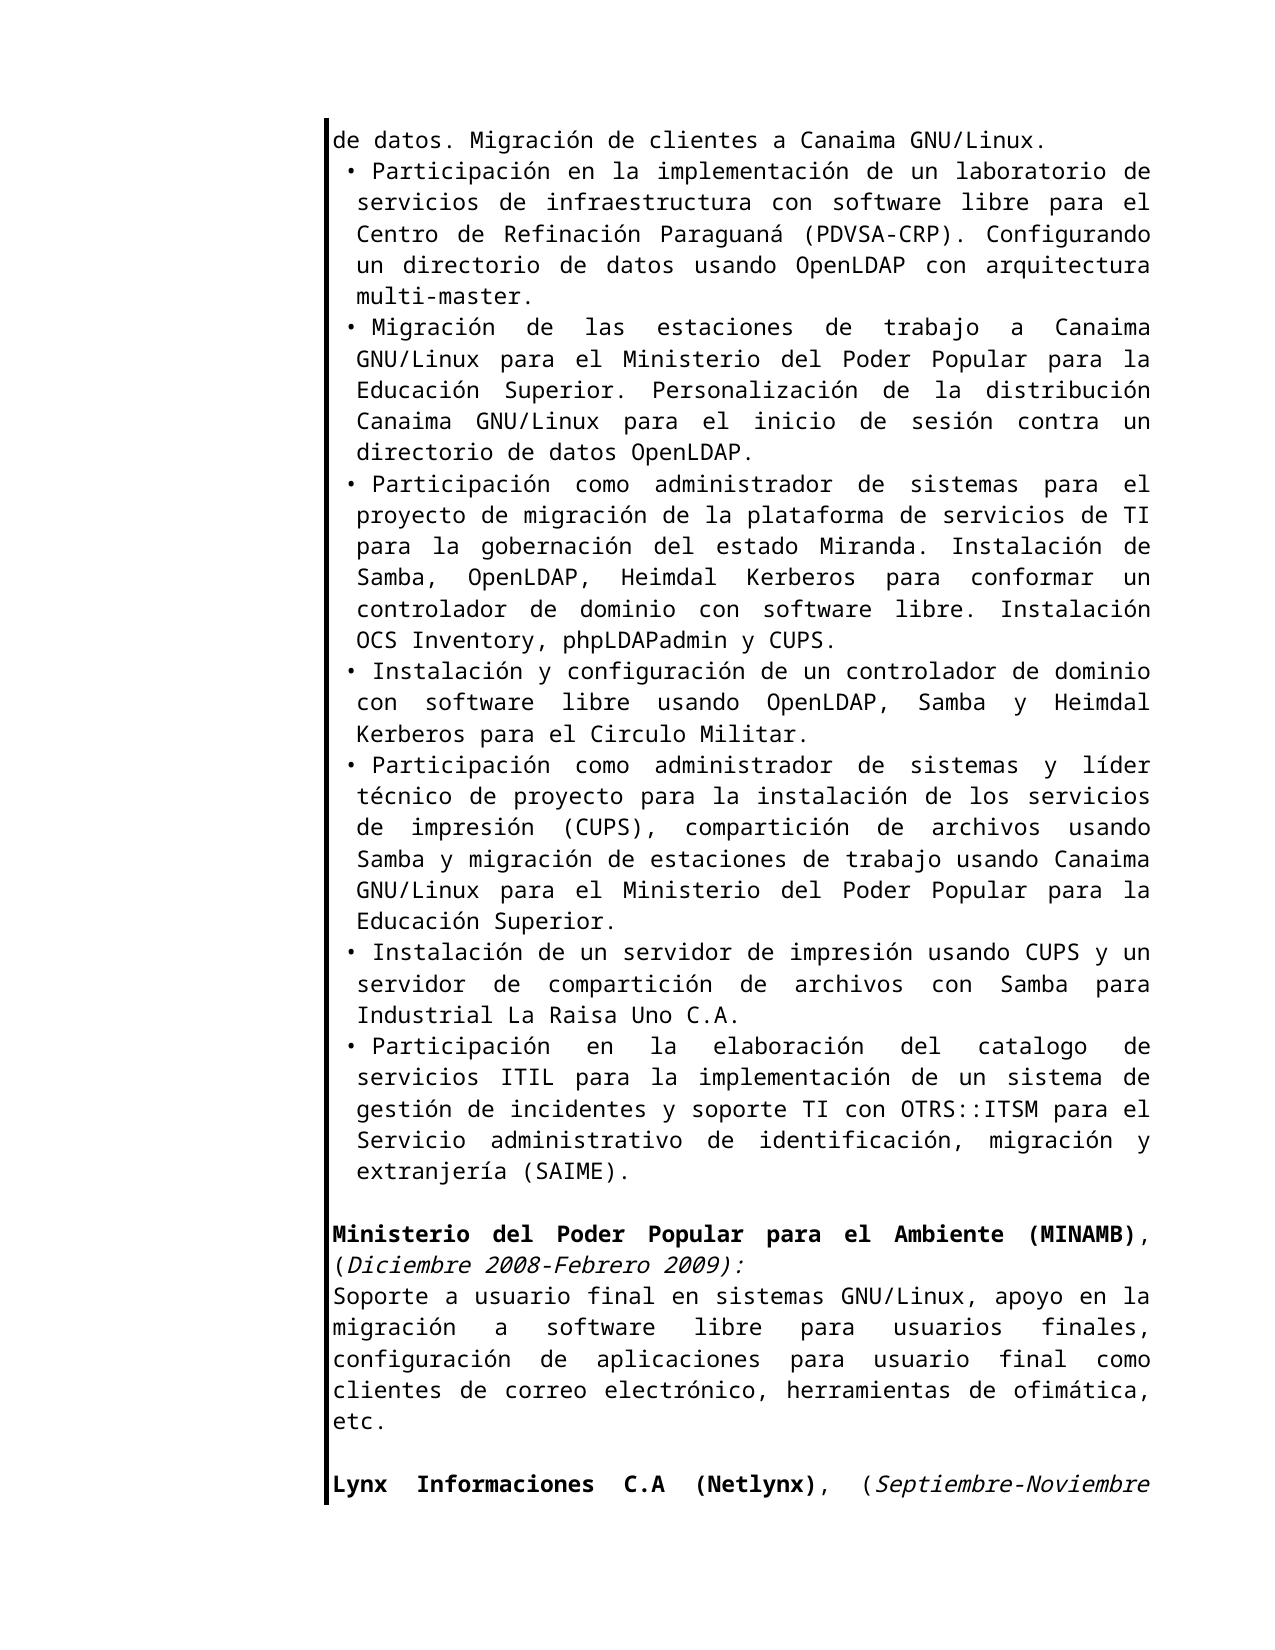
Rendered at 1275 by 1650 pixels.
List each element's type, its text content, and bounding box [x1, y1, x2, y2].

table_header de datos. Migración de clientes a Canaima GNU/Linux. Participación en la implementación de un laboratorio de servicios de infraestructura con software libre para el Centro de Refinación Paraguaná (PDVSA-CRP). Configurando un directorio de datos usando OpenLDAP con arquitectura multi-master. Migración de las estaciones de trabajo a Canaima GNU/Linux para el Ministerio del Poder Popular para la Educación Superior. Personalización de la distribución Canaima GNU/Linux para el inicio de sesión contra un directorio de datos OpenLDAP. Participación como administrador de sistemas para el proyecto de migración de la plataforma de servicios de TI para la gobernación del estado Miranda. Instalación de Samba, OpenLDAP, Heimdal Kerberos para conformar un controlador de dominio con software libre. Instalación OCS Inventory, phpLDAPadmin y CUPS. Instalación y configuración de un controlador de dominio con software libre usando OpenLDAP, Samba y Heimdal Kerberos para el Circulo Militar. Participación como administrador de sistemas y líder técnico de proyecto para la instalación de los servicios de impresión (CUPS), compartición de archivos usando Samba y migración de estaciones de trabajo usando Canaima GNU/Linux para el Ministerio del Poder Popular para la Educación Superior. Instalación de un servidor de impresión usando CUPS y un servidor de compartición de archivos con Samba para Industrial La Raisa Uno C.A. Participación en la elaboración del catalogo de servicios ITIL para la implementación de un sistema de gestión de incidentes y soporte TI con OTRS::ITSM para el Servicio administrativo de identificación, migración y extranjería (SAIME). Ministerio del Poder Popular para el Ambiente (MINAMB), (Diciembre 2008-Febrero 2009): Soporte a usuario final en sistemas GNU/Linux, apoyo en la migración a software libre para usuarios finales, configuración de aplicaciones para usuario final como clientes de correo electrónico, herramientas de ofimática, etc. Lynx Informaciones C.A (Netlynx), (Septiembre-Noviembre [329, 118, 1157, 1504]
table_header [118, 118, 324, 1504]
